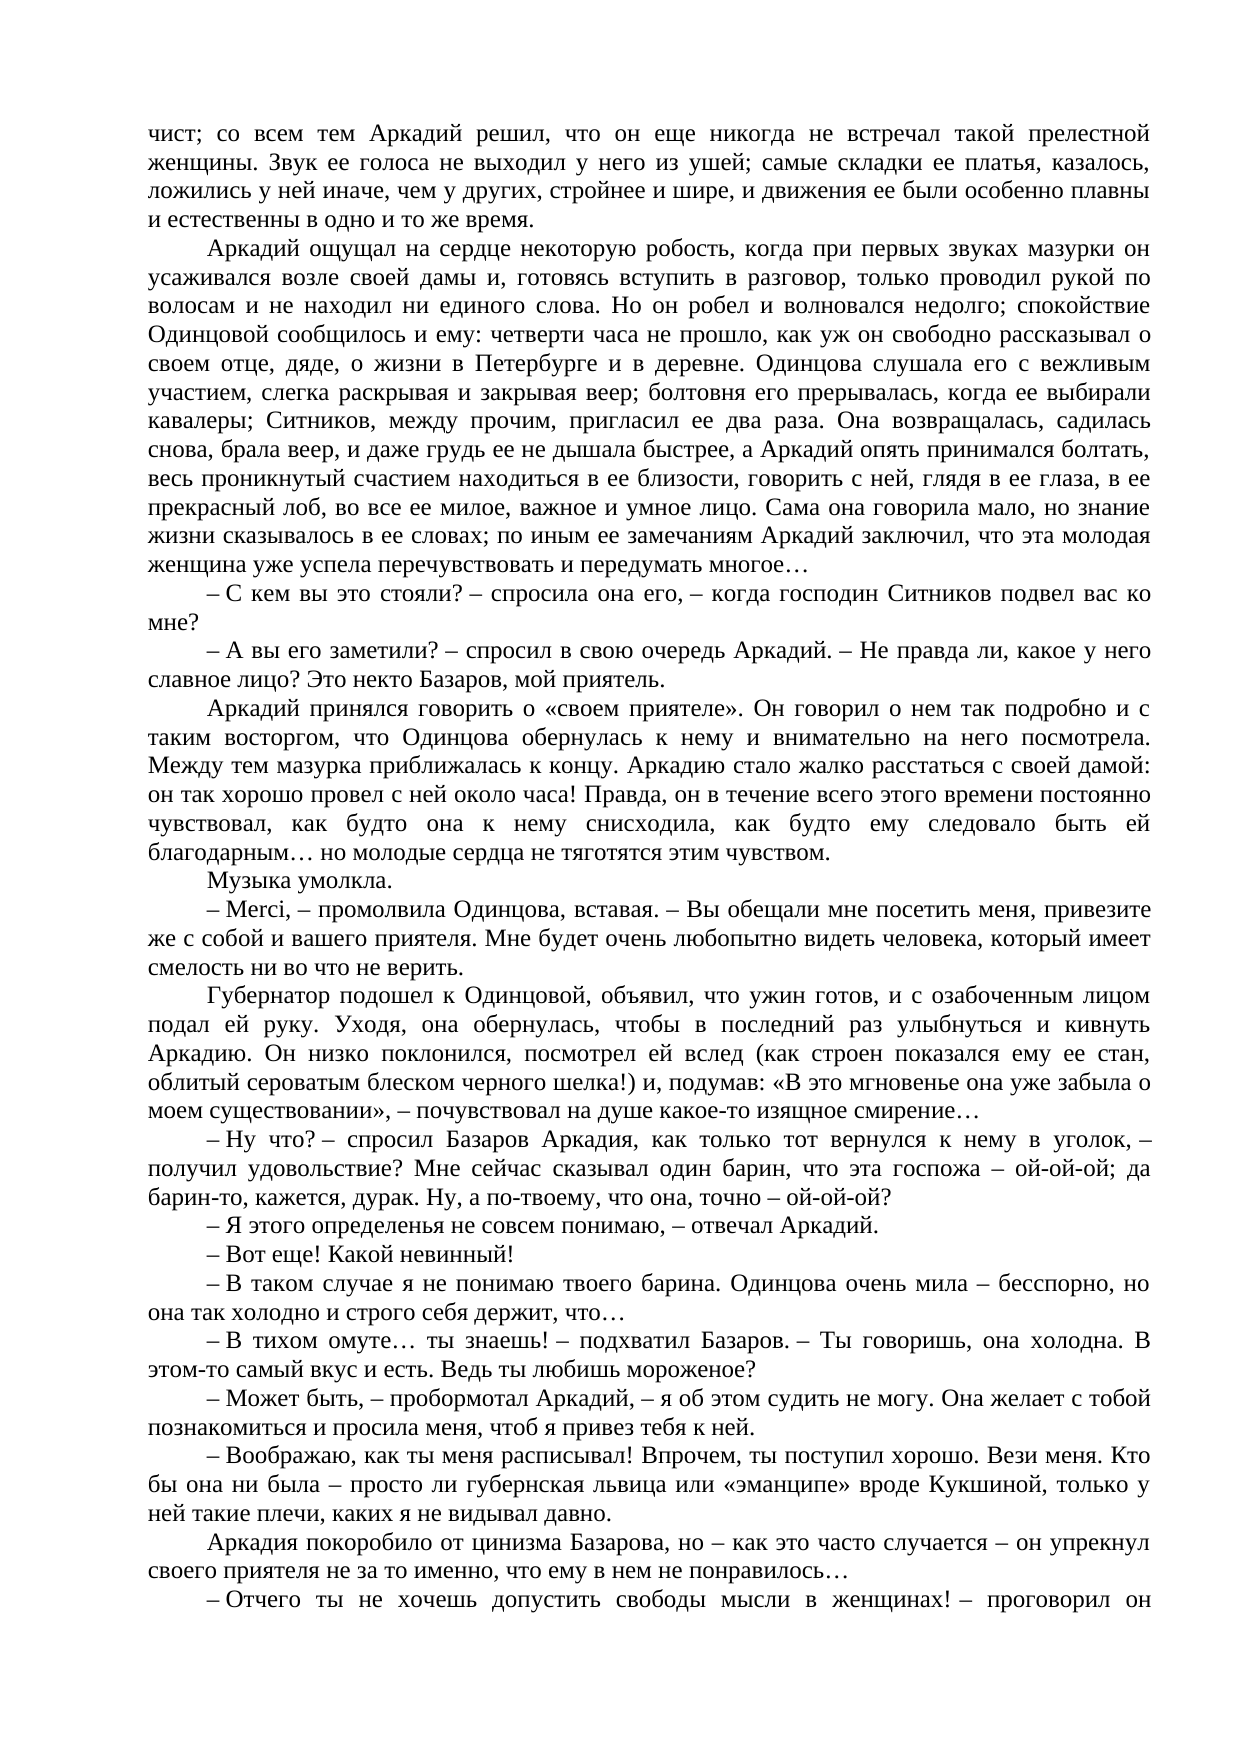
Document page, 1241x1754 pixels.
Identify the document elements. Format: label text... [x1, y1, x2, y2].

text – А вы его заметили? – спросил в свою очередь Аркадий. – Не правда ли, какое у него славное лицо? Это некто Базаров, мой приятель. [148, 636, 1152, 693]
text – Отчего ты не хочешь допустить свободы мысли в женщинах! – проговорил он [148, 1584, 1152, 1613]
text – Вот еще! Какой невинный! [148, 1239, 1152, 1268]
text – Merci, – промолвила Одинцова, вставая. – Вы обещали мне посетить меня, привезите же с собой и вашего приятеля. Мне будет очень любопытно видеть человека, который имеет смелость ни во что не верить. [148, 894, 1152, 981]
text – Ну что? – спросил Базаров Аркадия, как только тот вернулся к нему в уголок, – получил удовольствие? Мне сейчас сказывал один барин, что эта госпожа – ой-ой-ой; да барин-то, кажется, дурак. Ну, а по-твоему, что она, точно – ой-ой-ой? [148, 1124, 1152, 1211]
text чист; со всем тем Аркадий решил, что он еще никогда не встречал такой прелестной женщины. Звук ее голоса не выходил у него из ушей; самые складки ее платья, казалось, ложились у ней иначе, чем у других, стройнее и шире, и движения ее были особенно плавны и естественны в одно и то же время. [148, 118, 1152, 233]
text – Может быть, – пробормотал Аркадий, – я об этом судить не могу. Она желает с тобой познакомиться и просила меня, чтоб я привез тебя к ней. [148, 1383, 1152, 1441]
text – Я этого определенья не совсем понимаю, – отвечал Аркадий. [148, 1211, 1152, 1239]
text Аркадия покоробило от цинизма Базарова, но – как это часто случается – он упрекнул своего приятеля не за то именно, что ему в нем не понравилось… [148, 1527, 1152, 1584]
text – В таком случае я не понимаю твоего барина. Одинцова очень мила – бесспорно, но она так холодно и строго себя держит, что… [148, 1268, 1152, 1326]
text Губернатор подошел к Одинцовой, объявил, что ужин готов, и с озабоченным лицом подал ей руку. Уходя, она обернулась, чтобы в последний раз улыбнуться и кивнуть Аркадию. Он низко поклонился, посмотрел ей вслед (как строен показался ему ее стан, облитый сероватым блеском черного шелка!) и, подумав: «В это мгновенье она уже забыла о моем существовании», – почувствовал на душе какое-то изящное смирение… [148, 981, 1152, 1124]
text – В тихом омуте… ты знаешь! – подхватил Базаров. – Ты говоришь, она холодна. В этом-то самый вкус и есть. Ведь ты любишь мороженое? [148, 1326, 1152, 1383]
text – Воображаю, как ты меня расписывал! Впрочем, ты поступил хорошо. Вези меня. Кто бы она ни была – просто ли губернская львица или «эманципе» вроде Кукшиной, только у ней такие плечи, каких я не видывал давно. [148, 1441, 1152, 1527]
text Аркадий ощущал на сердце некоторую робость, когда при первых звуках мазурки он усаживался возле своей дамы и, готовясь вступить в разговор, только проводил рукой по волосам и не находил ни единого слова. Но он робел и волновался недолго; спокойствие Одинцовой сообщилось и ему: четверти часа не прошло, как уж он свободно рассказывал о своем отце, дяде, о жизни в Петербурге и в деревне. Одинцова слушала его с вежливым участием, слегка раскрывая и закрывая веер; болтовня его прерывалась, когда ее выбирали кавалеры; Ситников, между прочим, пригласил ее два раза. Она возвращалась, садилась снова, брала веер, и даже грудь ее не дышала быстрее, а Аркадий опять принимался болтать, весь проникнутый счастием находиться в ее близости, говорить с ней, глядя в ее глаза, в ее прекрасный лоб, во все ее милое, важное и умное лицо. Сама она говорила мало, но знание жизни сказывалось в ее словах; по иным ее замечаниям Аркадий заключил, что эта молодая женщина уже успела перечувствовать и передумать многое… [148, 233, 1152, 578]
text – С кем вы это стояли? – спросила она его, – когда господин Ситников подвел вас ко мне? [148, 578, 1152, 636]
text Аркадий принялся говорить о «своем приятеле». Он говорил о нем так подробно и с таким восторгом, что Одинцова обернулась к нему и внимательно на него посмотрела. Между тем мазурка приближалась к концу. Аркадию стало жалко расстаться с своей дамой: он так хорошо провел с ней около часа! Правда, он в течение всего этого времени постоянно чувствовал, как будто она к нему снисходила, как будто ему следовало быть ей благодарным… но молодые сердца не тяготятся этим чувством. [148, 693, 1152, 866]
text Музыка умолкла. [148, 866, 1152, 894]
